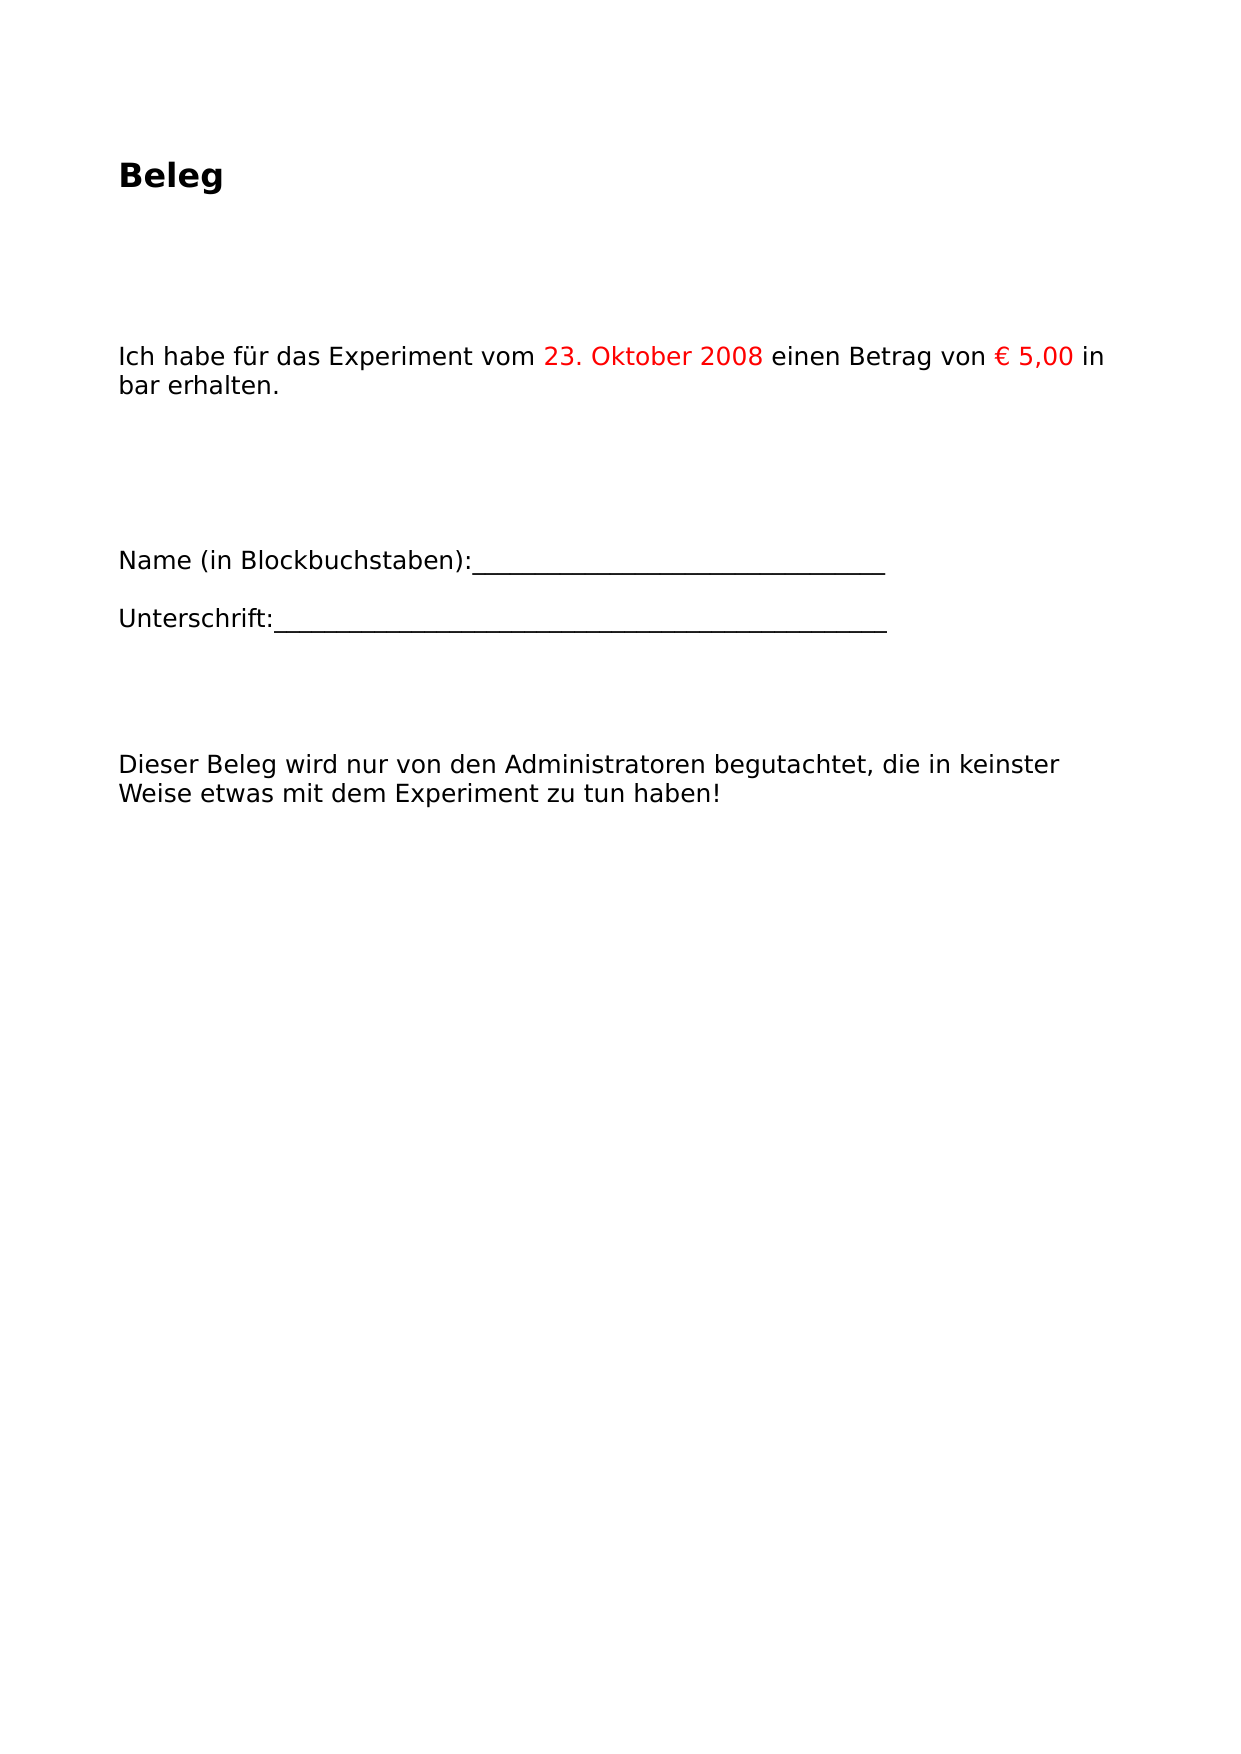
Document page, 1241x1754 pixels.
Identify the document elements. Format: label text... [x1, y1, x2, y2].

text Dieser Beleg wird nur von den Administratoren begutachtet, die in keinster Weise etwas mit dem Experiment zu tun haben! [118, 750, 1122, 808]
text Beleg [118, 157, 1122, 196]
text Ich habe für das Experiment vom 23. Oktober 2008 einen Betrag von € 5,00 in bar erhalten. [118, 342, 1122, 400]
text Unterschrift:_________________________________________________ [118, 604, 1122, 633]
text Name (in Blockbuchstaben):_________________________________ [118, 546, 1122, 575]
